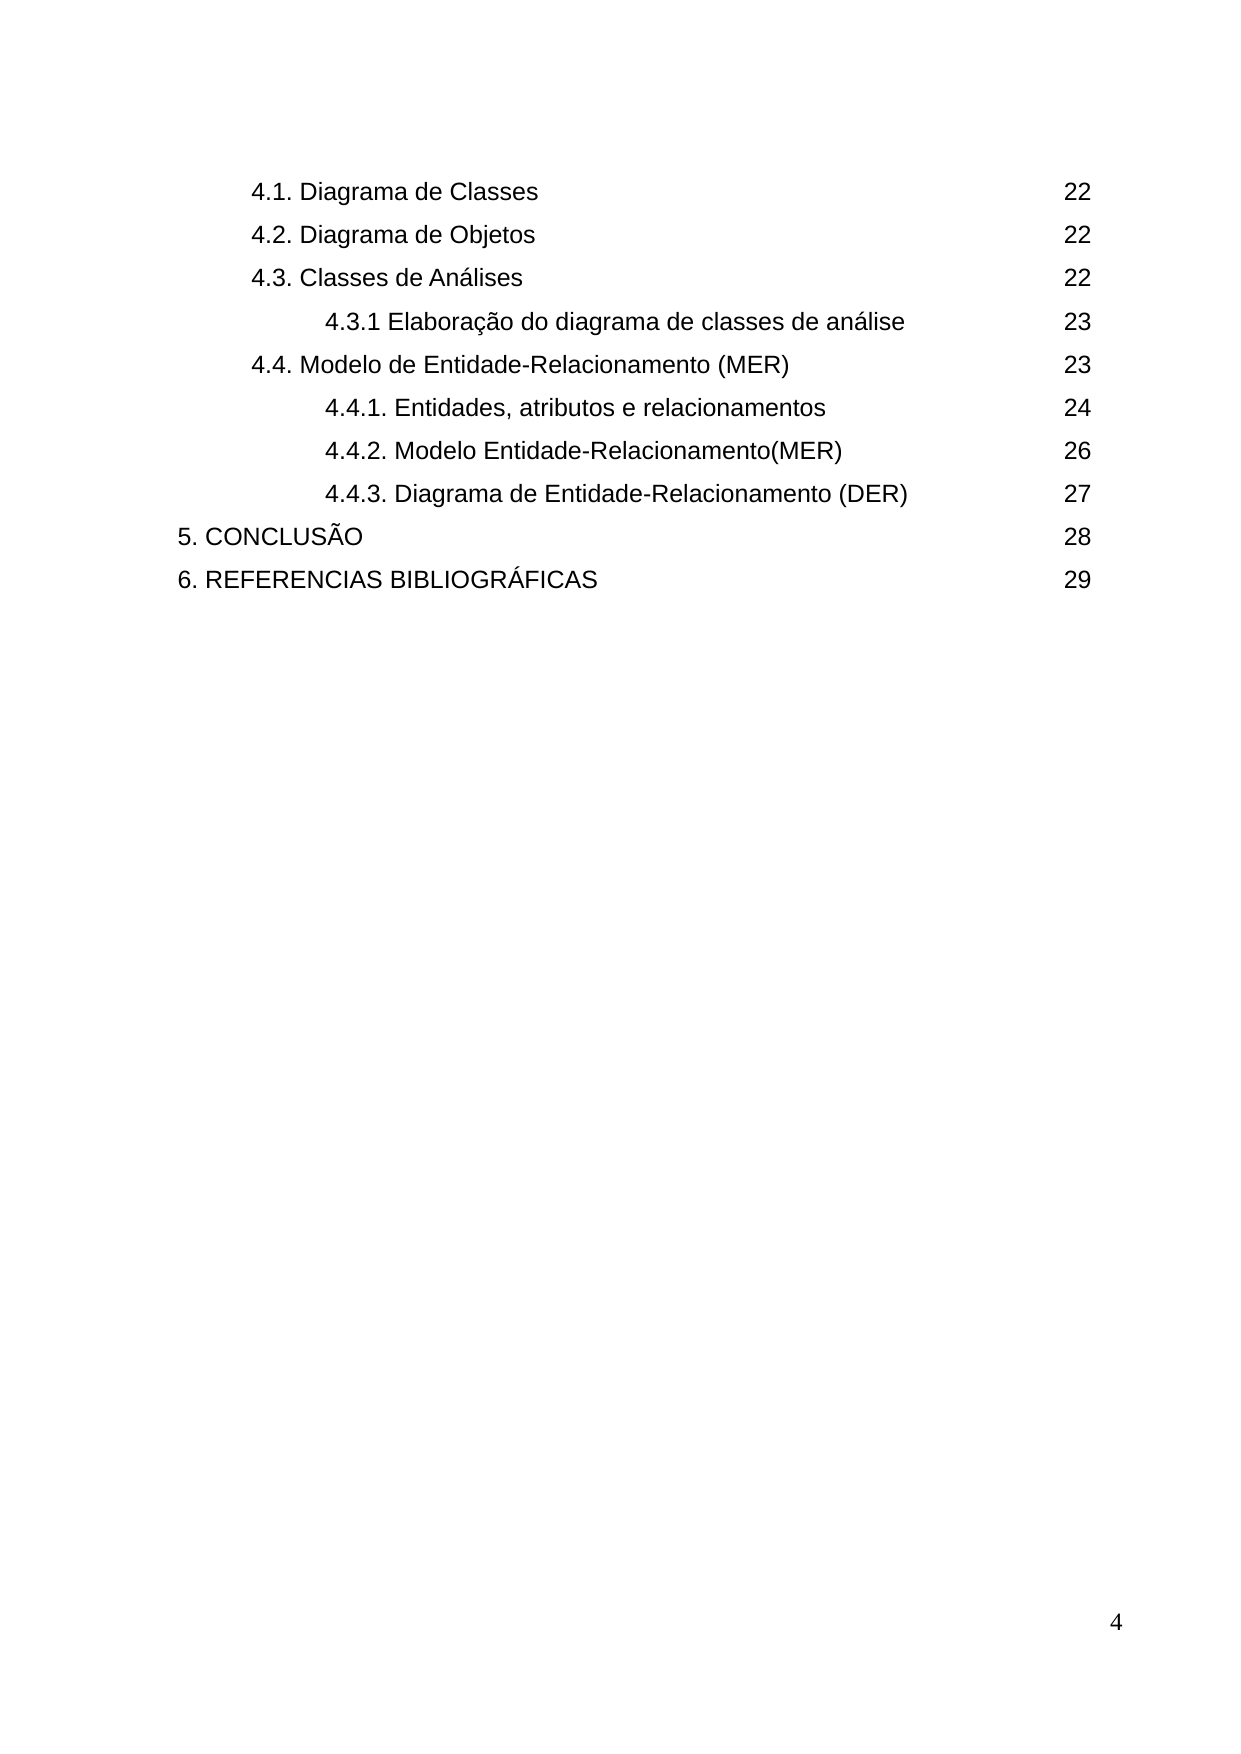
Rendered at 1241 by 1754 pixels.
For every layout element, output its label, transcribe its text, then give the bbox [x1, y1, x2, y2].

text 4.1. Diagrama de Classes 22 4.2. Diagrama de Objetos 22 4.3. Classes de Análises 22 4.3.1 Elaboração do diagrama de classes de análise 23 4.4. Modelo de Entidade-Relacionamento (MER) 23 4.4.1. Entidades, atributos e relacionamentos 24 4.4.2. Modelo Entidade-Relacionamento(MER) 26 4.4.3. Diagrama de Entidade-Relacionamento (DER) 27 5. CONCLUSÃO 28 6. REFERENCIAS BIBLIOGRÁFICAS 29 [177, 177, 1122, 594]
